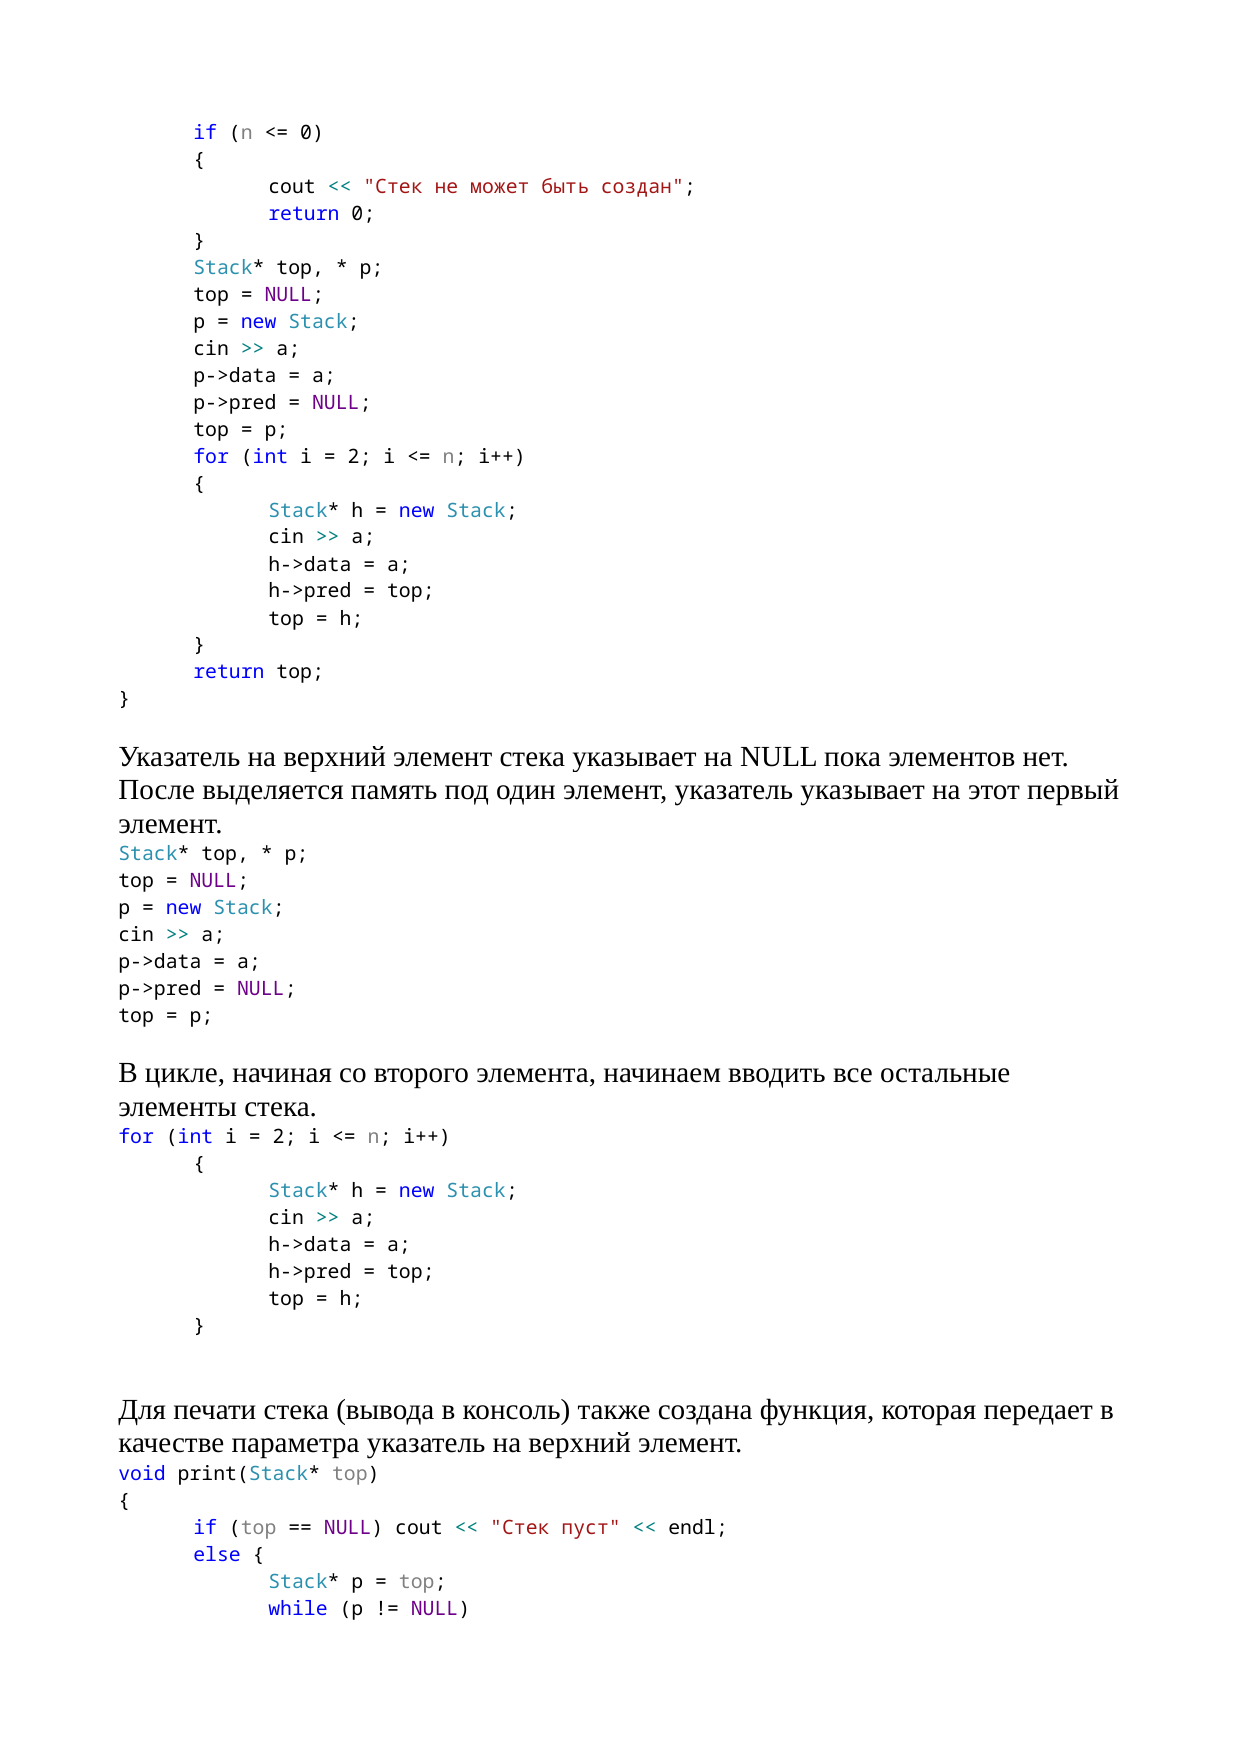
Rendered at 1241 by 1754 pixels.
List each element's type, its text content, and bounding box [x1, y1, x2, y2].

text cin >> a; [118, 523, 1122, 550]
text { [118, 145, 1122, 172]
text top = h; [118, 1284, 1122, 1311]
text return 0; [118, 199, 1122, 226]
text cin >> a; [118, 1203, 1122, 1230]
text p->data = a; [118, 947, 1122, 974]
text while (p != NULL) [118, 1594, 1122, 1621]
text cin >> a; [118, 920, 1122, 947]
text void print(Stack* top) [118, 1459, 1122, 1486]
text p->data = a; [118, 361, 1122, 388]
text top = p; [118, 415, 1122, 442]
text cout << "Стек не может быть создан"; [118, 172, 1122, 199]
text В цикле, начиная со второго элемента, начинаем вводить все остальные элементы стека. [118, 1055, 1122, 1122]
text Для печати стека (вывода в консоль) также создана функция, которая передает в качестве параметра указатель на верхний элемент. [118, 1392, 1122, 1459]
text Stack* p = top; [118, 1567, 1122, 1594]
text return top; [118, 658, 1122, 685]
text p->pred = NULL; [118, 974, 1122, 1001]
text } [118, 631, 1122, 658]
text } [118, 1311, 1122, 1338]
text if (n <= 0) [118, 118, 1122, 145]
text h->data = a; [118, 1230, 1122, 1257]
text h->data = a; [118, 550, 1122, 577]
text h->pred = top; [118, 577, 1122, 604]
text Stack* h = new Stack; [118, 1176, 1122, 1203]
text p = new Stack; [118, 307, 1122, 334]
text for (int i = 2; i <= n; i++) [118, 442, 1122, 469]
text top = p; [118, 1001, 1122, 1028]
text top = NULL; [118, 866, 1122, 893]
text top = NULL; [118, 280, 1122, 307]
text } [118, 685, 1122, 712]
text p->pred = NULL; [118, 388, 1122, 415]
text h->pred = top; [118, 1257, 1122, 1284]
text cin >> a; [118, 334, 1122, 361]
text Stack* h = new Stack; [118, 496, 1122, 523]
text Stack* top, * p; [118, 839, 1122, 866]
text Указатель на верхний элемент стека указывает на NULL пока элементов нет. После выделяется память под один элемент, указатель указывает на этот первый элемент. [118, 739, 1122, 839]
text if (top == NULL) cout << "Стек пуст" << endl; [118, 1513, 1122, 1540]
text { [118, 1486, 1122, 1513]
text p = new Stack; [118, 893, 1122, 920]
text } [118, 226, 1122, 253]
text { [118, 469, 1122, 496]
text top = h; [118, 604, 1122, 631]
text for (int i = 2; i <= n; i++) [118, 1122, 1122, 1149]
text else { [118, 1540, 1122, 1567]
text Stack* top, * p; [118, 253, 1122, 280]
text { [118, 1149, 1122, 1176]
